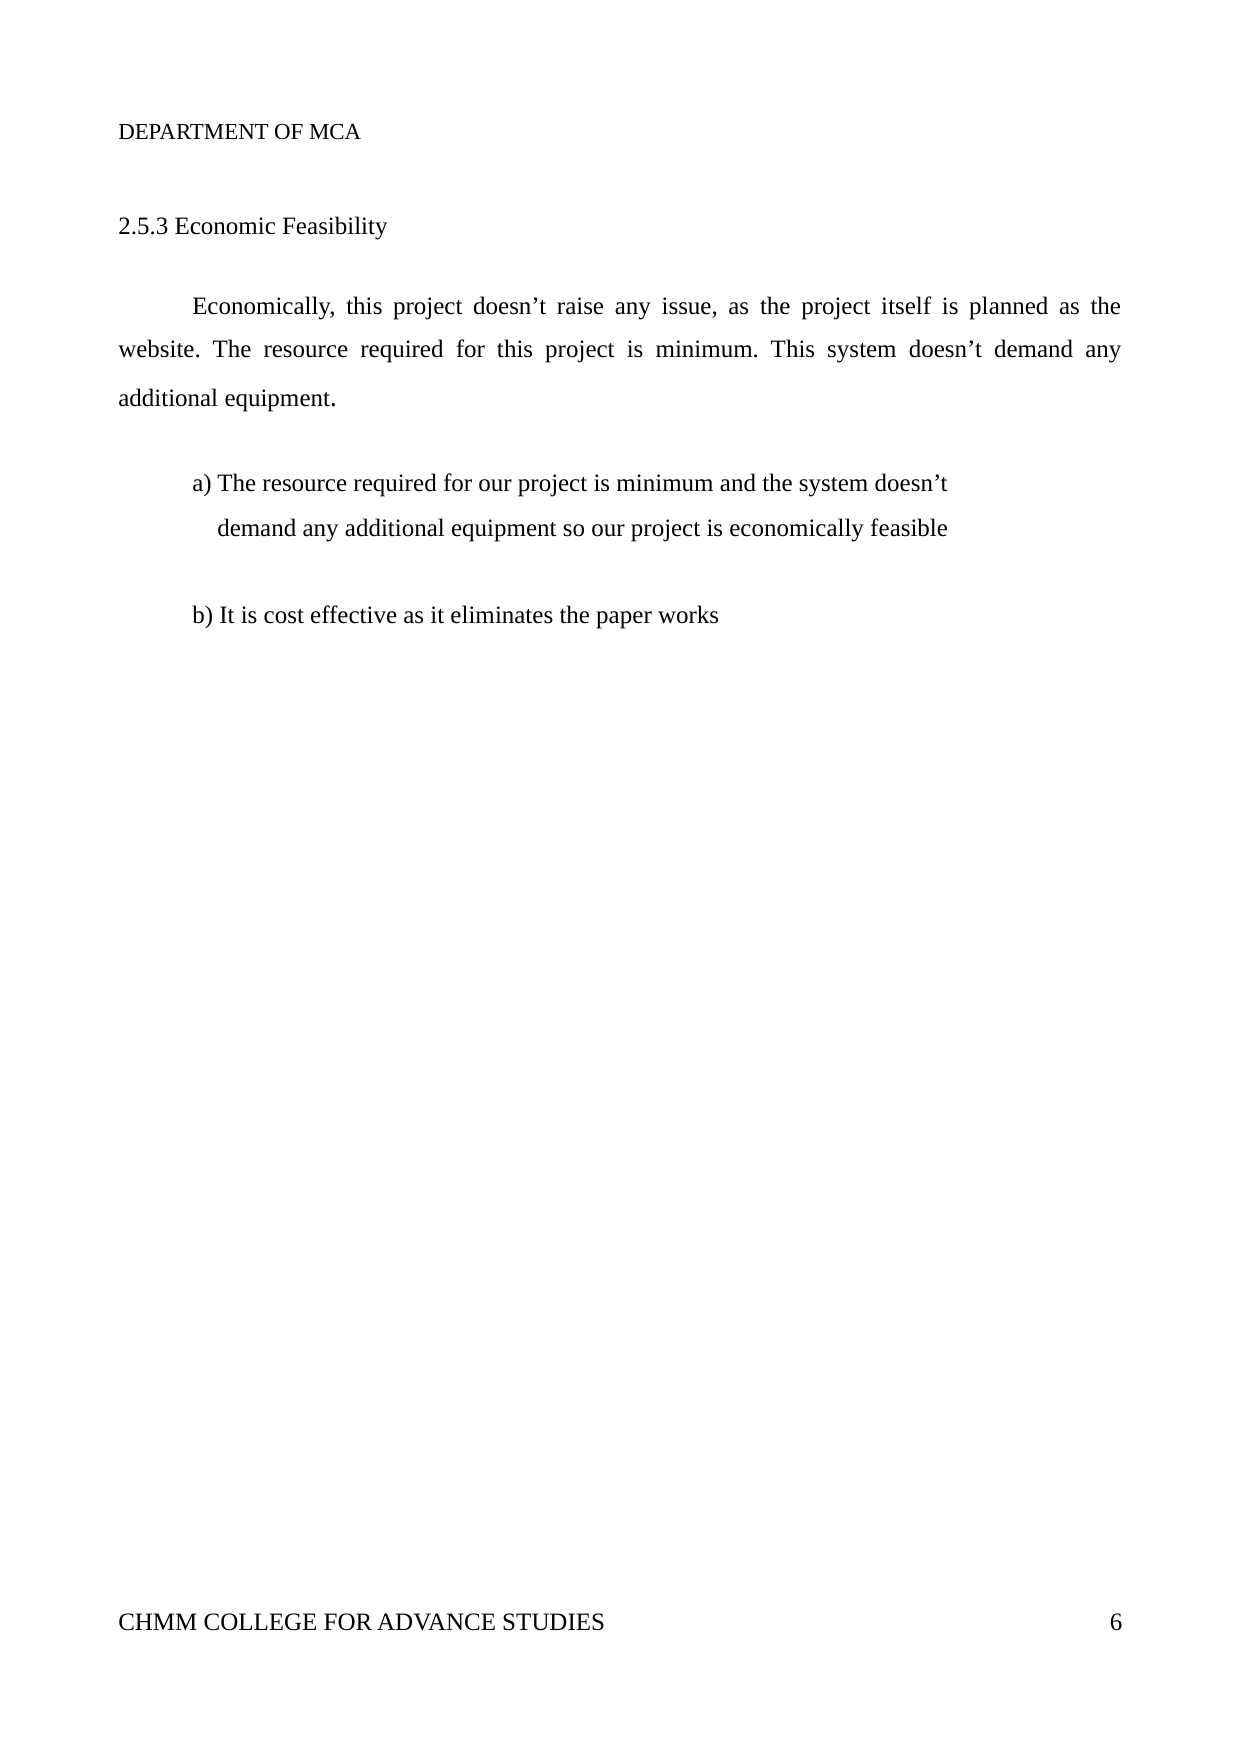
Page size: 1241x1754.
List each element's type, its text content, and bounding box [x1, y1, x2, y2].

text Economically, this project doesn’t raise any issue, as the project itself is planned as the website. The resource required for this project is minimum. This system doesn’t demand any additional equipment. [118, 291, 1122, 414]
text a) The resource required for our project is minimum and the system doesn’t demand any additional equipment so our project is economically feasible [118, 465, 1122, 542]
text b) It is cost effective as it eliminates the paper works [118, 600, 1122, 628]
text 2.5.3 Economic Feasibility [118, 211, 1122, 239]
